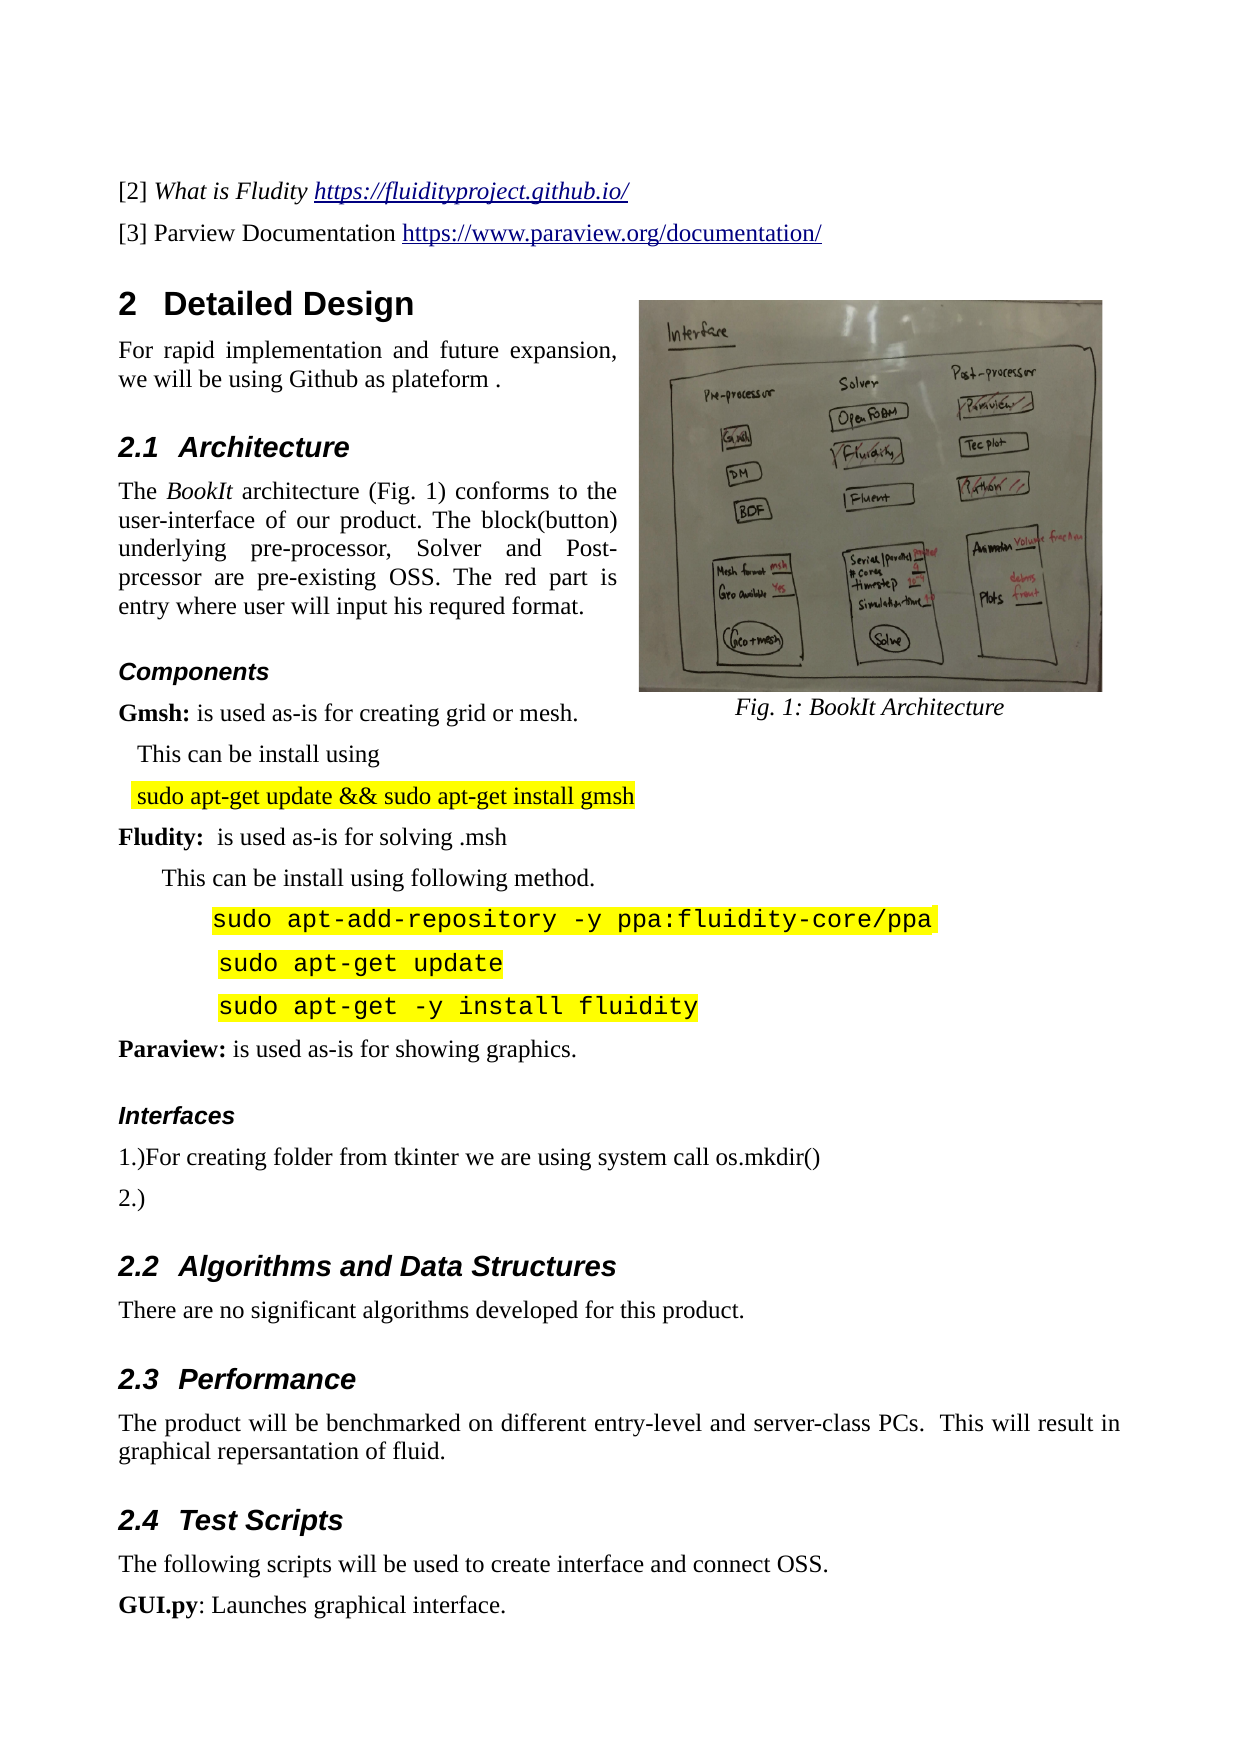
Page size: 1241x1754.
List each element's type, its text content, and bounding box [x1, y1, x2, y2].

text The BookIt architecture (Fig. 1) conforms to the user-interface of our product. The block(button) underlying pre-processor, Solver and Post-prcessor are pre-existing OSS. The red part is entry where user will input his requred format. [118, 476, 630, 620]
text sudo apt-add-repository -y ppa:fluidity-core/ppa [118, 904, 1122, 935]
text 1.)For creating folder from tkinter we are using system call os.mkdir() [118, 1142, 1122, 1171]
text For rapid implementation and future expansion, we will be using Github as plateform . [118, 335, 630, 392]
text The product will be benchmarked on different entry-level and server-class PCs. This will result in graphical repersantation of fluid. [118, 1408, 1122, 1465]
text This can be install using following method. [118, 863, 1122, 892]
text Fig. 1: BookIt Architecture [630, 313, 1112, 720]
subtitle [1112, 430, 1122, 463]
subtitle Performance [118, 1362, 1122, 1395]
text sudo apt-get update [118, 948, 1122, 979]
text GUI.py: Launches graphical interface. [118, 1590, 1122, 1619]
subtitle Architecture [118, 430, 630, 463]
text 2.) [118, 1183, 1122, 1212]
text The following scripts will be used to create interface and connect OSS. [118, 1549, 1122, 1577]
text Gmsh: is used as-is for creating grid or mesh. [118, 698, 630, 727]
subtitle Components [118, 657, 630, 686]
subtitle Detailed Design [118, 259, 1122, 322]
text This can be install using [118, 739, 1122, 768]
text [2] What is Fludity https://fluidityproject.github.io/ [118, 176, 1122, 205]
subtitle [1112, 657, 1122, 686]
text There are no significant algorithms developed for this product. [118, 1295, 1122, 1324]
picture [638, 300, 1103, 692]
subtitle Test Scripts [118, 1503, 1122, 1536]
subtitle [630, 720, 1112, 732]
text sudo apt-get -y install fluidity [118, 991, 1122, 1022]
text Paraview: is used as-is for showing graphics. [118, 1034, 1122, 1063]
text [3] Parview Documentation https://www.paraview.org/documentation/ [118, 218, 1122, 246]
subtitle Interfaces [118, 1101, 1122, 1129]
subtitle Algorithms and Data Structures [118, 1249, 1122, 1283]
text Fludity: is used as-is for solving .msh [118, 822, 1122, 851]
text sudo apt-get update && sudo apt-get install gmsh [118, 781, 1122, 809]
